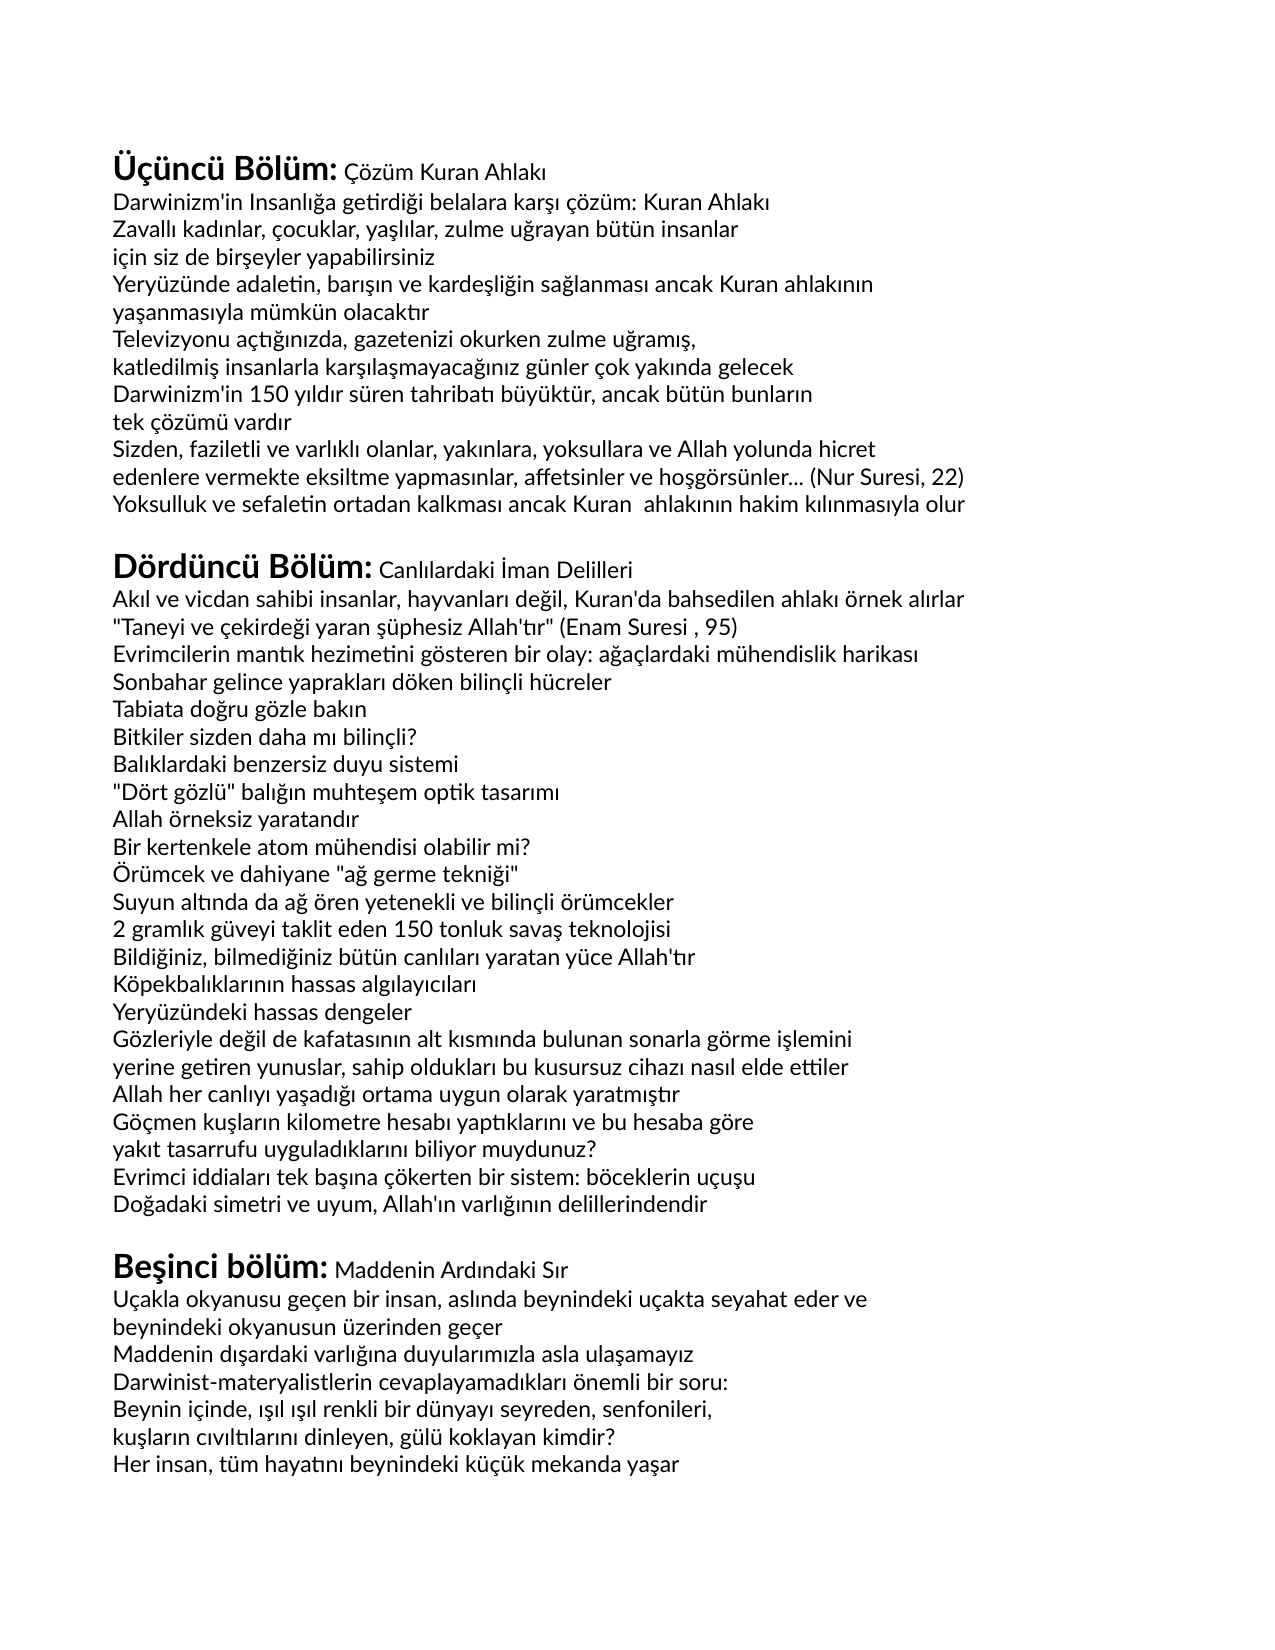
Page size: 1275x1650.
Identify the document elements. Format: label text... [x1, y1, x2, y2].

text tek çözümü vardır [112, 408, 1162, 435]
text Tabiata doğru gözle bakın [112, 695, 1162, 723]
text yerine getiren yunuslar, sahip oldukları bu kusursuz cihazı nasıl elde ettiler [112, 1053, 1162, 1080]
text Yeryüzündeki hassas dengeler [112, 998, 1162, 1025]
text Balıklardaki benzersiz duyu sistemi [112, 750, 1162, 778]
text Dördüncü Bölüm: Canlılardaki İman Delilleri [112, 545, 1162, 585]
text Televizyonu açtığınızda, gazetenizi okurken zulme uğramış, [112, 325, 1162, 353]
text Uçakla okyanusu geçen bir insan, aslında beynindeki uçakta seyahat eder ve [112, 1285, 1162, 1313]
text Maddenin dışardaki varlığına duyularımızla asla ulaşamayız [112, 1340, 1162, 1368]
text 2 gramlık güveyi taklit eden 150 tonluk savaş teknolojisi [112, 915, 1162, 943]
text Akıl ve vicdan sahibi insanlar, hayvanları değil, Kuran'da bahsedilen ahlakı örnek alırlar [112, 585, 1162, 613]
text yakıt tasarrufu uyguladıklarını biliyor muydunuz? [112, 1135, 1162, 1163]
text Üçüncü Bölüm: Çözüm Kuran Ahlakı [112, 148, 1162, 188]
text Darwinist-materyalistlerin cevaplayamadıkları önemli bir soru: [112, 1368, 1162, 1395]
text Allah her canlıyı yaşadığı ortama uygun olarak yaratmıştır [112, 1080, 1162, 1108]
text Zavallı kadınlar, çocuklar, yaşlılar, zulme uğrayan bütün insanlar [112, 215, 1162, 243]
text Beşinci bölüm: Maddenin Ardındaki Sır [112, 1245, 1162, 1285]
text kuşların cıvıltılarını dinleyen, gülü koklayan kimdir? [112, 1423, 1162, 1450]
text Darwinizm'in 150 yıldır süren tahribatı büyüktür, ancak bütün bunların [112, 380, 1162, 408]
text Örümcek ve dahiyane "ağ germe tekniği" [112, 860, 1162, 888]
text edenlere vermekte eksiltme yapmasınlar, affetsinler ve hoşgörsünler... (Nur Suresi, 22) [112, 463, 1162, 490]
text Beynin içinde, ışıl ışıl renkli bir dünyayı seyreden, senfonileri, [112, 1395, 1162, 1423]
text Yoksulluk ve sefaletin ortadan kalkması ancak Kuran ahlakının hakim kılınmasıyla olur [112, 490, 1162, 518]
text Bitkiler sizden daha mı bilinçli? [112, 723, 1162, 750]
text beynindeki okyanusun üzerinden geçer [112, 1313, 1162, 1340]
text Her insan, tüm hayatını beynindeki küçük mekanda yaşar [112, 1450, 1162, 1478]
text Bildiğiniz, bilmediğiniz bütün canlıları yaratan yüce Allah'tır [112, 943, 1162, 970]
text Göçmen kuşların kilometre hesabı yaptıklarını ve bu hesaba göre [112, 1108, 1162, 1135]
text Allah örneksiz yaratandır [112, 805, 1162, 833]
text Doğadaki simetri ve uyum, Allah'ın varlığının delillerindendir [112, 1190, 1162, 1218]
text yaşanmasıyla mümkün olacaktır [112, 298, 1162, 325]
text Bir kertenkele atom mühendisi olabilir mi? [112, 833, 1162, 860]
text Evrimcilerin mantık hezimetini gösteren bir olay: ağaçlardaki mühendislik harikası [112, 640, 1162, 668]
text Darwinizm'in Insanlığa getirdiği belalara karşı çözüm: Kuran Ahlakı [112, 188, 1162, 215]
text Köpekbalıklarının hassas algılayıcıları [112, 970, 1162, 998]
text Sizden, faziletli ve varlıklı olanlar, yakınlara, yoksullara ve Allah yolunda hicret [112, 435, 1162, 463]
text katledilmiş insanlarla karşılaşmayacağınız günler çok yakında gelecek [112, 353, 1162, 380]
text Gözleriyle değil de kafatasının alt kısmında bulunan sonarla görme işlemini [112, 1025, 1162, 1053]
text için siz de birşeyler yapabilirsiniz [112, 243, 1162, 270]
text Yeryüzünde adaletin, barışın ve kardeşliğin sağlanması ancak Kuran ahlakının [112, 270, 1162, 298]
text "Taneyi ve çekirdeği yaran şüphesiz Allah'tır" (Enam Suresi , 95) [112, 613, 1162, 640]
text "Dört gözlü" balığın muhteşem optik tasarımı [112, 778, 1162, 805]
text Suyun altında da ağ ören yetenekli ve bilinçli örümcekler [112, 888, 1162, 915]
text Sonbahar gelince yaprakları döken bilinçli hücreler [112, 668, 1162, 695]
text Evrimci iddiaları tek başına çökerten bir sistem: böceklerin uçuşu [112, 1163, 1162, 1190]
